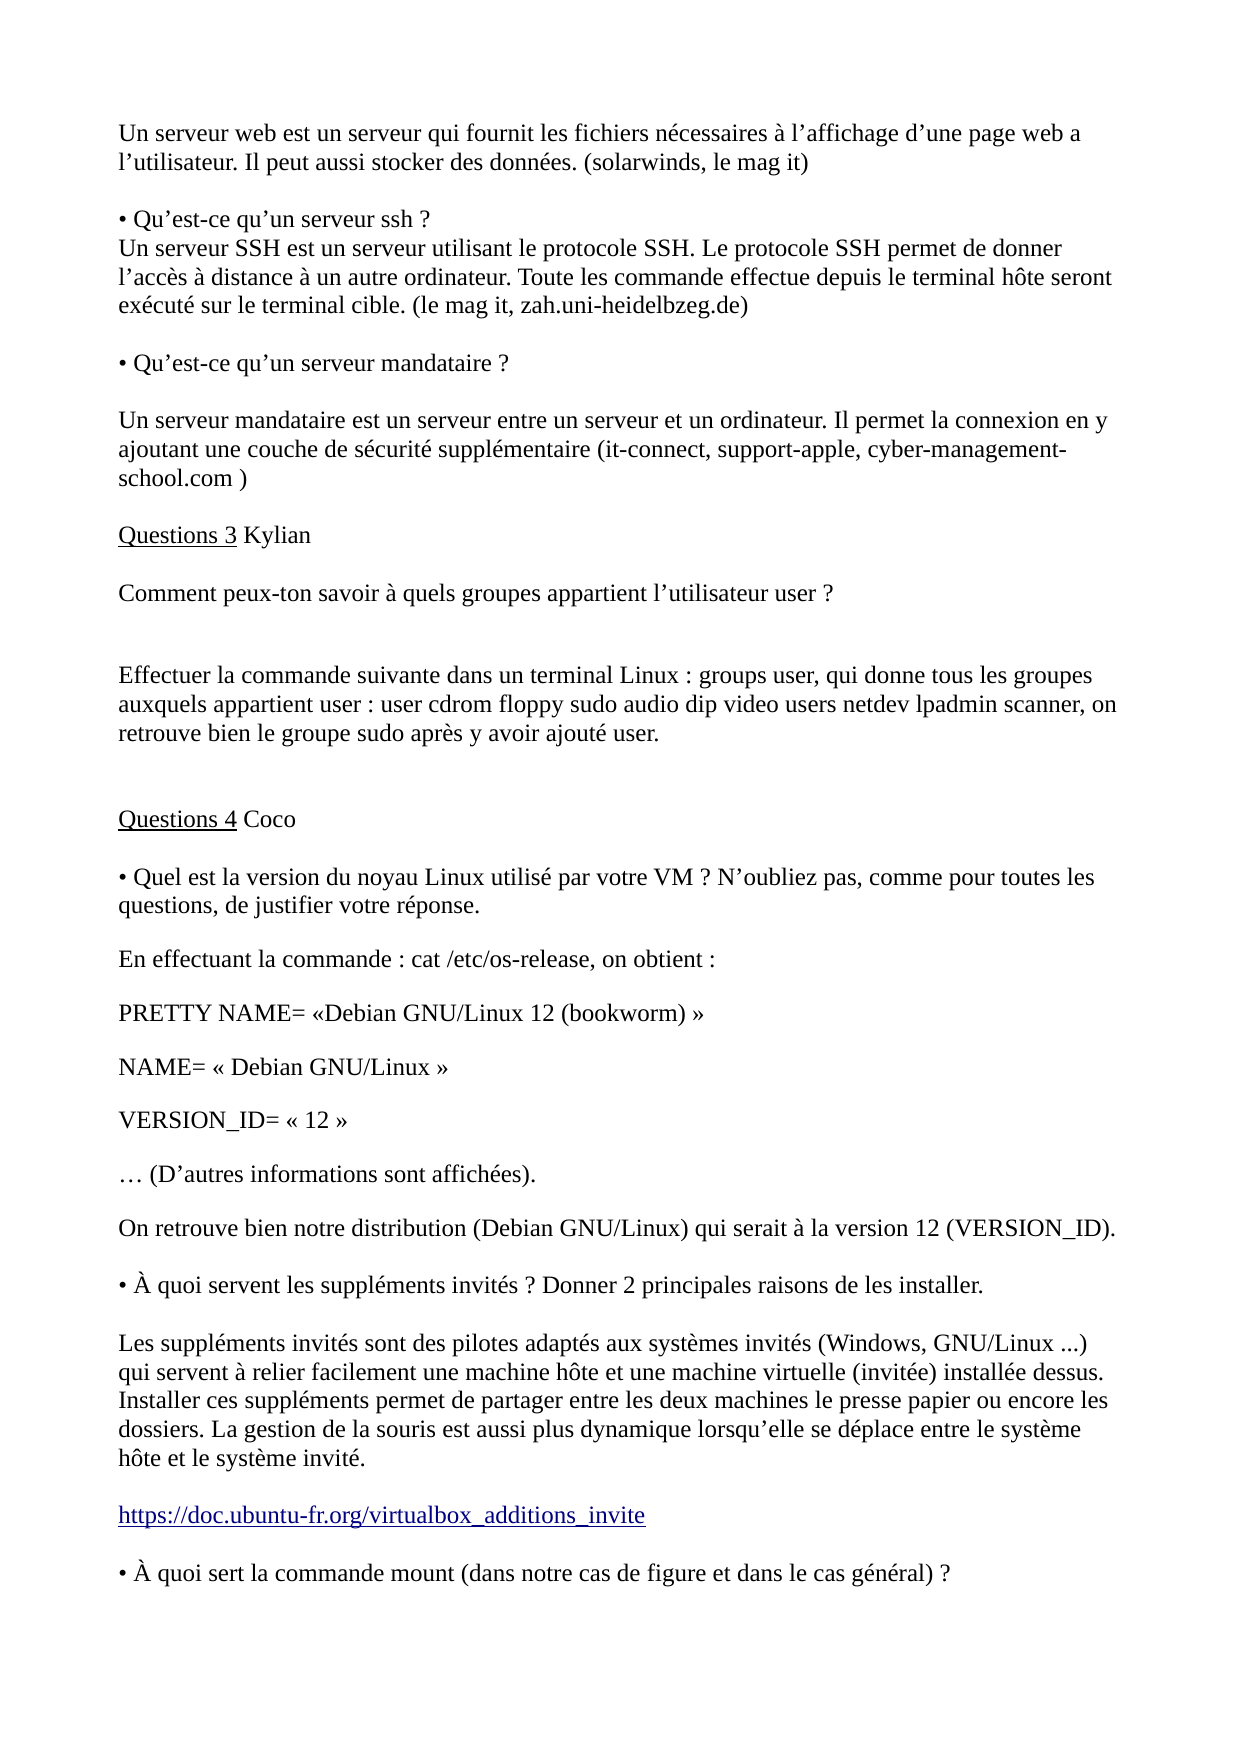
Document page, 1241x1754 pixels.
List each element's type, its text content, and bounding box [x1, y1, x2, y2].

text https://doc.ubuntu-fr.org/virtualbox_additions_invite [118, 1501, 1122, 1529]
text Les suppléments invités sont des pilotes adaptés aux systèmes invités (Windows, GNU/Linux ...) qui servent à relier facilement une machine hôte et une machine virtuelle (invitée) installée dessus. Installer ces suppléments permet de partager entre les deux machines le presse papier ou encore les dossiers. La gestion de la souris est aussi plus dynamique lorsqu’elle se déplace entre le système hôte et le système invité. [118, 1328, 1122, 1472]
text Questions 4 Coco [118, 804, 1122, 833]
text • Qu’est-ce qu’un serveur ssh ? [118, 204, 1122, 233]
text … (D’autres informations sont affichées). [118, 1159, 1122, 1188]
text Comment peux-ton savoir à quels groupes appartient l’utilisateur user ? [118, 578, 1122, 607]
text En effectuant la commande : cat /etc/os-release, on obtient : [118, 944, 1122, 973]
text Un serveur mandataire est un serveur entre un serveur et un ordinateur. Il permet la connexion en y ajoutant une couche de sécurité supplémentaire (it-connect, support-apple, cyber-management-school.com ) [118, 406, 1122, 492]
text On retrouve bien notre distribution (Debian GNU/Linux) qui serait à la version 12 (VERSION_ID). [118, 1213, 1122, 1242]
text NAME= « Debian GNU/Linux » [118, 1052, 1122, 1081]
text • Quel est la version du noyau Linux utilisé par votre VM ? N’oubliez pas, comme pour toutes les questions, de justifier votre réponse. [118, 862, 1122, 919]
text • À quoi servent les suppléments invités ? Donner 2 principales raisons de les installer. [118, 1271, 1122, 1299]
text Questions 3 Kylian [118, 521, 1122, 549]
text • Qu’est-ce qu’un serveur mandataire ? [118, 348, 1122, 377]
text VERSION_ID= « 12 » [118, 1106, 1122, 1134]
text Effectuer la commande suivante dans un terminal Linux : groups user, qui donne tous les groupes auxquels appartient user : user cdrom floppy sudo audio dip video users netdev lpadmin scanner, on retrouve bien le groupe sudo après y avoir ajouté user. [118, 661, 1122, 747]
text Un serveur web est un serveur qui fournit les fichiers nécessaires à l’affichage d’une page web a l’utilisateur. Il peut aussi stocker des données. (solarwinds, le mag it) [118, 118, 1122, 176]
text • À quoi sert la commande mount (dans notre cas de figure et dans le cas général) ? [118, 1558, 1122, 1587]
text Un serveur SSH est un serveur utilisant le protocole SSH. Le protocole SSH permet de donner l’accès à distance à un autre ordinateur. Toute les commande effectue depuis le terminal hôte seront exécuté sur le terminal cible. (le mag it, zah.uni-heidelbzeg.de) [118, 233, 1122, 319]
text PRETTY NAME= «Debian GNU/Linux 12 (bookworm) » [118, 998, 1122, 1027]
